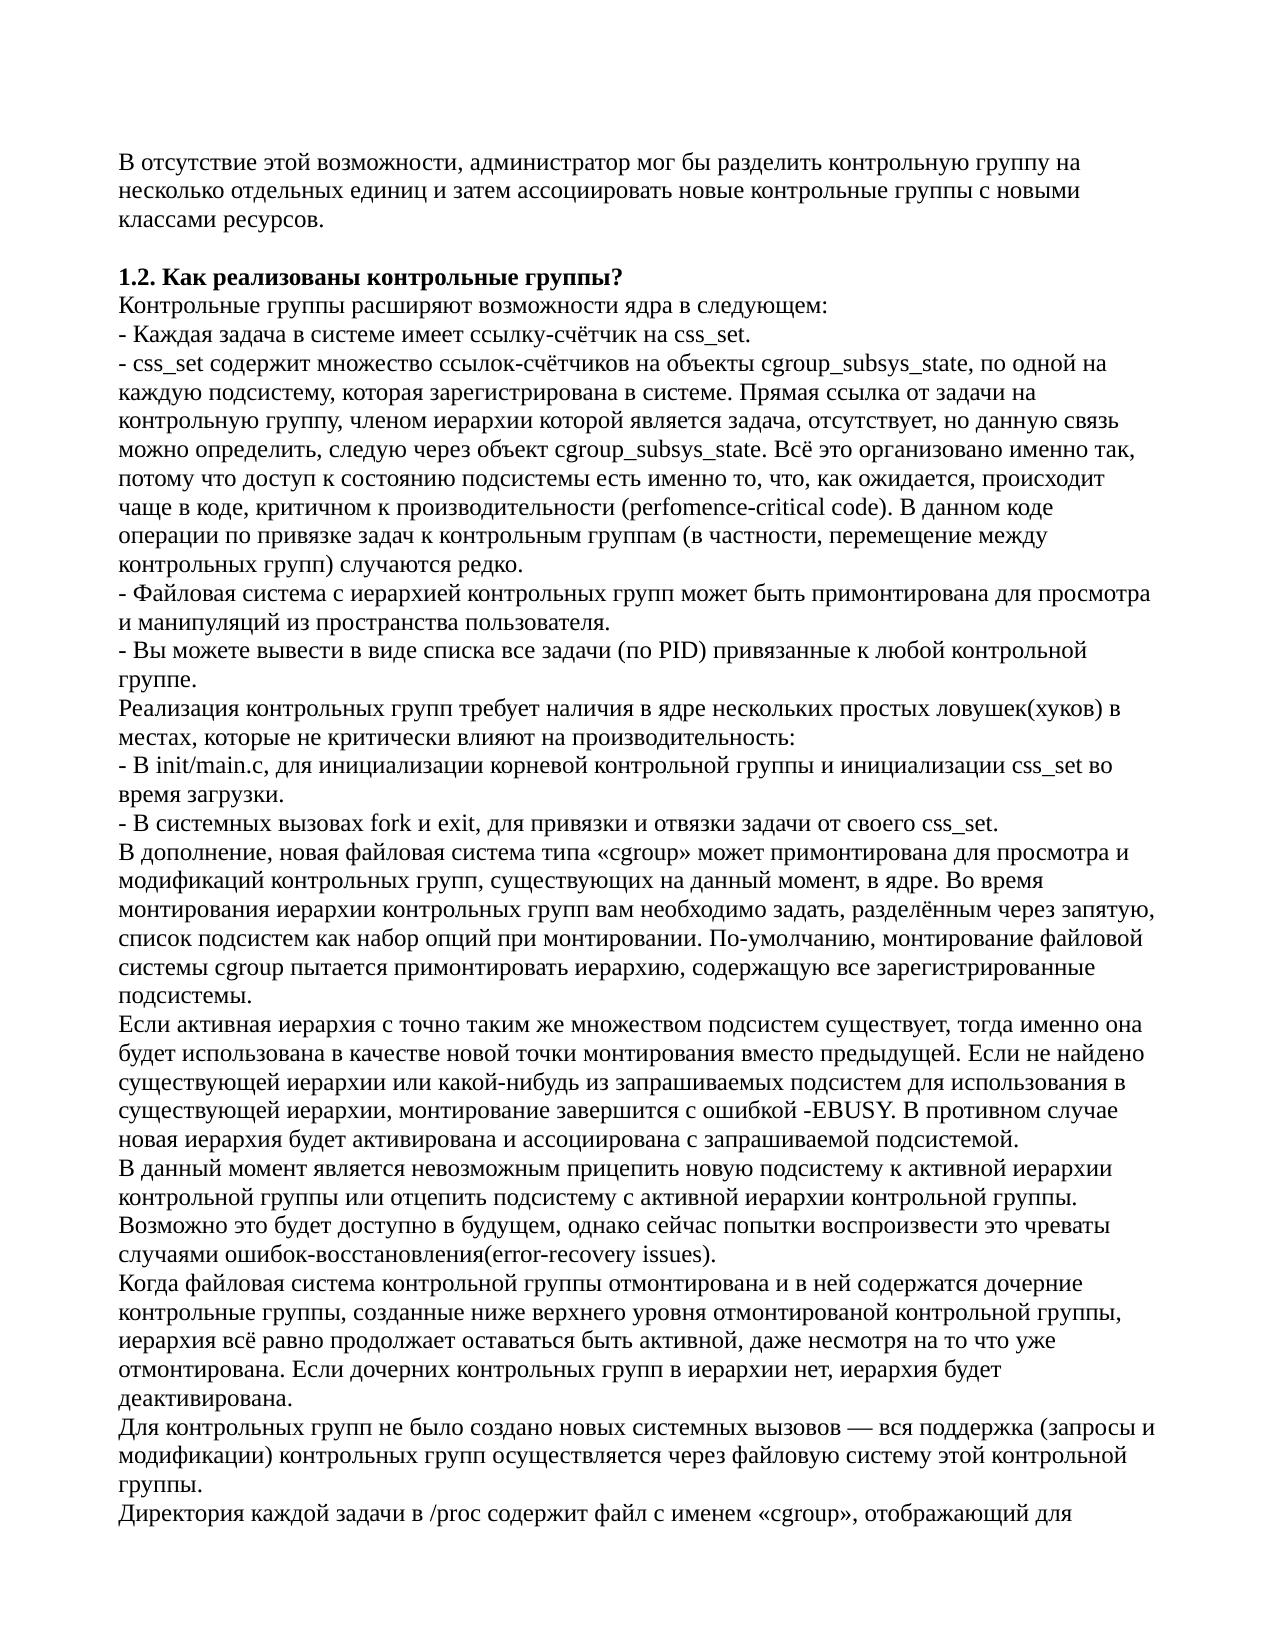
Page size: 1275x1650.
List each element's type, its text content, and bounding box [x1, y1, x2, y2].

text В дополнение, новая файловая система типа «cgroup» может примонтирована для просмотра и модификаций контрольных групп, существующих на данный момент, в ядре. Во время монтирования иерархии контрольных групп вам необходимо задать, разделённым через запятую, список подсистем как набор опций при монтировании. По-умолчанию, монтирование файловой системы cgroup пытается примонтировать иерархию, содержащую все зарегистрированные подсистемы. [118, 837, 1157, 1009]
text Директория каждой задачи в /proc содержит файл с именем «cgroup», отображающий для [118, 1498, 1157, 1527]
text - Файловая система с иерархией контрольных групп может быть примонтирована для просмотра и манипуляций из пространства пользователя. [118, 578, 1157, 636]
text - В системных вызовах fork и exit, для привязки и отвязки задачи от своего css_set. [118, 808, 1157, 837]
text В отсутствие этой возможности, администратор мог бы разделить контрольную группу на несколько отдельных единиц и затем ассоциировать новые контрольные группы с новыми классами ресурсов. [118, 147, 1157, 233]
text - Вы можете вывести в виде списка все задачи (по PID) привязанные к любой контрольной группе. [118, 636, 1157, 693]
text Когда файловая система контрольной группы отмонтирована и в ней содержатся дочерние контрольные группы, созданные ниже верхнего уровня отмонтированой контрольной группы, иерархия всё равно продолжает оставаться быть активной, даже несмотря на то что уже отмонтирована. Если дочерних контрольных групп в иерархии нет, иерархия будет деактивирована. [118, 1268, 1157, 1412]
text - В init/main.c, для инициализации корневой контрольной группы и инициализации css_set во время загрузки. [118, 751, 1157, 808]
text В данный момент является невозможным прицепить новую подсистему к активной иерархии контрольной группы или отцепить подсистему с активной иерархии контрольной группы. Возможно это будет доступно в будущем, однако сейчас попытки воспроизвести это чреваты случаями ошибок-восстановления(error-recovery issues). [118, 1153, 1157, 1268]
text Реализация контрольных групп требует наличия в ядре нескольких простых ловушек(хуков) в местах, которые не критически влияют на производительность: [118, 693, 1157, 751]
text - css_set содержит множество ссылок-счётчиков на объекты cgroup_subsys_state, по одной на каждую подсистему, которая зарегистрирована в системе. Прямая ссылка от задачи на контрольную группу, членом иерархии которой является задача, отсутствует, но данную связь можно определить, следую через объект cgroup_subsys_state. Всё это организовано именно так, потому что доступ к состоянию подсистемы есть именно то, что, как ожидается, происходит чаще в коде, критичном к производительности (perfomence-critical code). В данном коде операции по привязке задач к контрольным группам (в частности, перемещение между контрольных групп) случаются редко. [118, 348, 1157, 578]
text - Каждая задача в системе имеет ссылку-счётчик на css_set. [118, 319, 1157, 348]
text Контрольные группы расширяют возможности ядра в следующем: [118, 291, 1157, 319]
text Если активная иерархия с точно таким же множеством подсистем существует, тогда именно она будет использована в качестве новой точки монтирования вместо предыдущей. Если не найдено существующей иерархии или какой-нибудь из запрашиваемых подсистем для использования в существующей иерархии, монтирование завершится с ошибкой -EBUSY. В противном случае новая иерархия будет активирована и ассоциирована с запрашиваемой подсистемой. [118, 1009, 1157, 1153]
text 1.2. Как реализованы контрольные группы? [118, 262, 1157, 291]
text Для контрольных групп не было создано новых системных вызовов — вся поддержка (запросы и модификации) контрольных групп осуществляется через файловую систему этой контрольной группы. [118, 1412, 1157, 1498]
